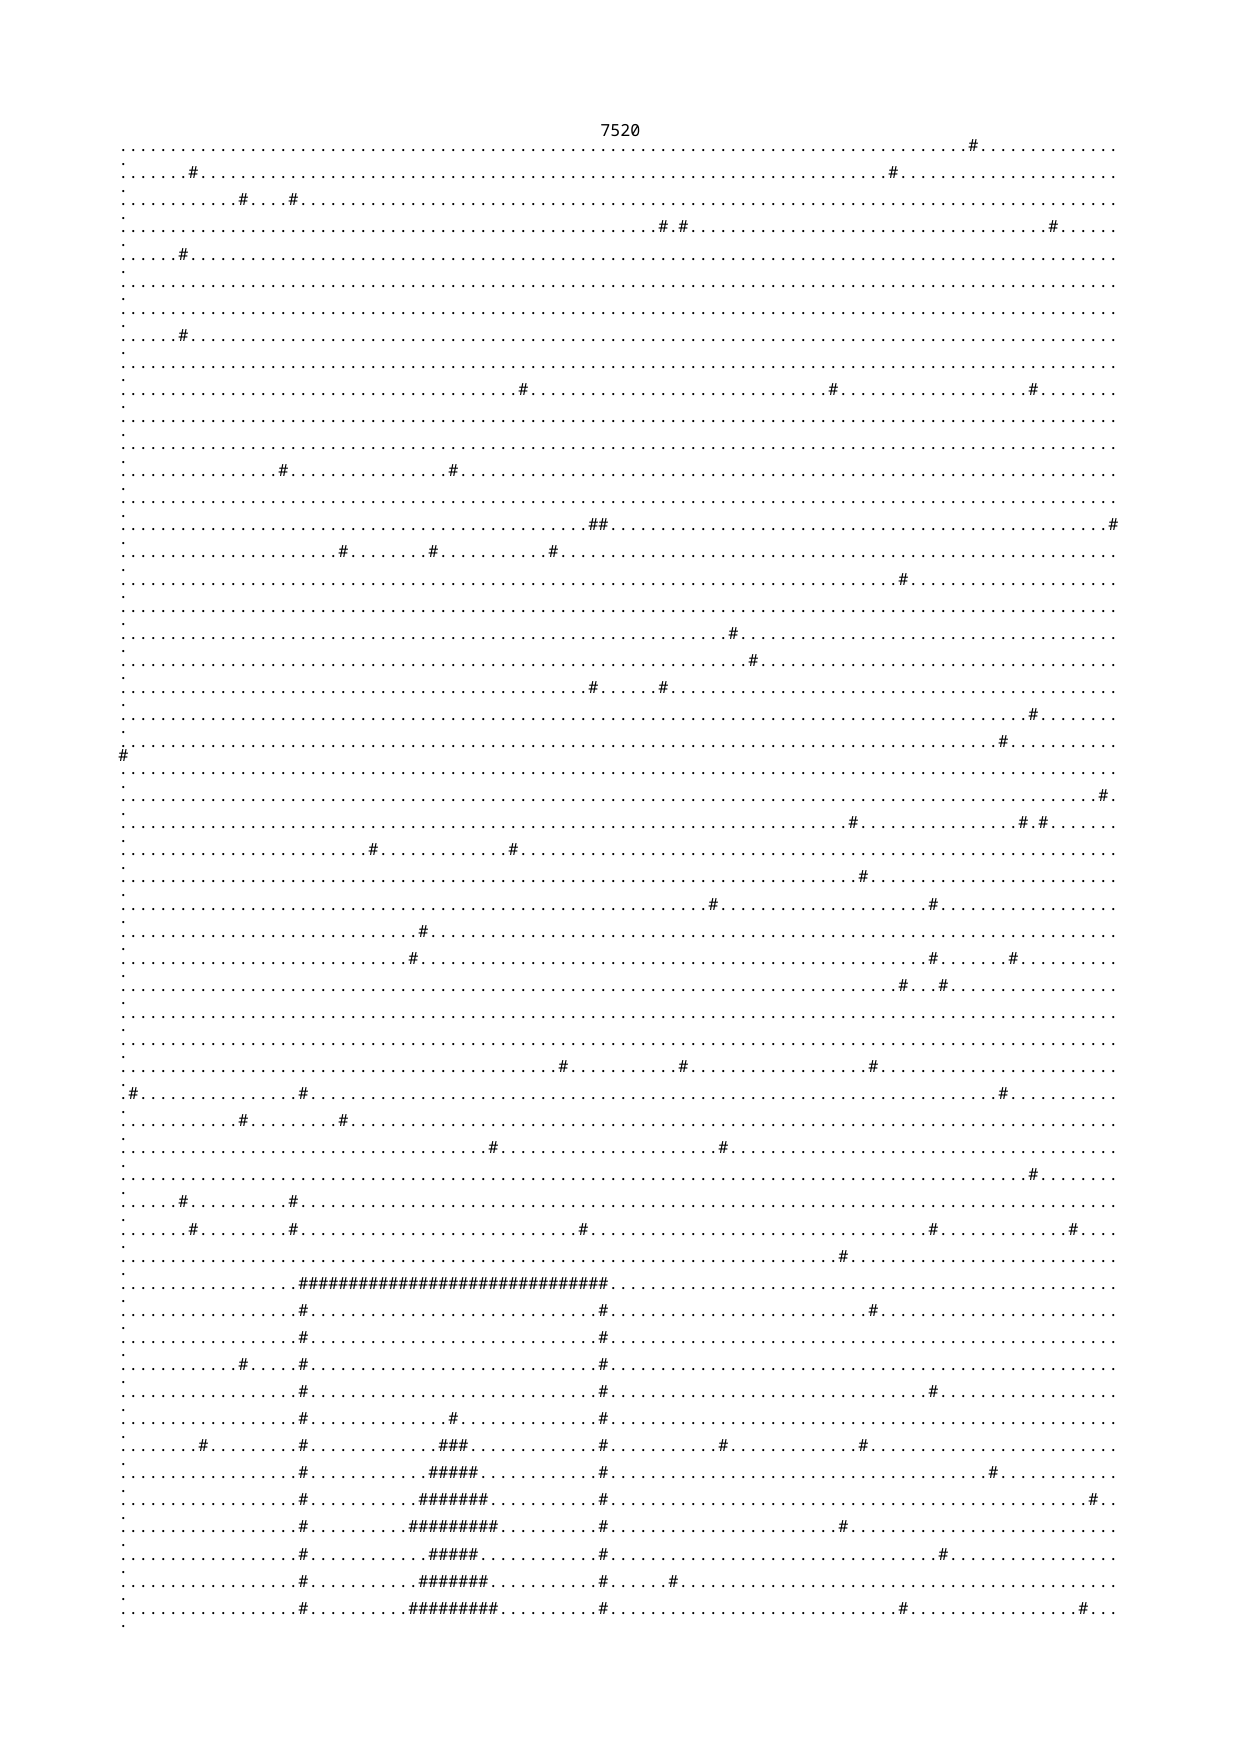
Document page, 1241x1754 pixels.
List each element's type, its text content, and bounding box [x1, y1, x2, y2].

text ............#.........#.............................................................................. [118, 1116, 1122, 1143]
text ..................###############################.................................................... [118, 1278, 1122, 1305]
text ..........................................................................#.......................... [118, 872, 1122, 899]
text ..................................................................................................... [118, 357, 1122, 384]
text ........................................................................#............................ [118, 1251, 1122, 1278]
text ..................#.............................#..........................#......................... [118, 1305, 1122, 1332]
text ..................................................................................................#.. [118, 791, 1122, 818]
text ...........................................................#.....................#................... [118, 899, 1122, 926]
text .....................................................................................#............... [118, 141, 1122, 168]
text ..................#..........#########..........#.............................#.................#.... [118, 1603, 1122, 1630]
text ........#.........#.............###.............#...........#.............#.......................... [118, 1441, 1122, 1468]
text ..................................................................................................... [118, 276, 1122, 303]
text .......#.....................................................................#....................... [118, 168, 1122, 195]
text ..................#...........#######...........#................................................#... [118, 1495, 1122, 1522]
text ...........................................................................................#......... [118, 1170, 1122, 1197]
text ............................................#...........#..................#......................... [118, 1062, 1122, 1089]
text .....................................#......................#........................................ [118, 1143, 1122, 1170]
text ..............................................................................#...#.................. [118, 980, 1122, 1007]
text ..................................................................................................... [118, 1007, 1122, 1034]
text ...............................................................#..................................... [118, 655, 1122, 682]
text .............................#...................................................#.......#........... [118, 953, 1122, 980]
text ......................#........#...........#......................................................... [118, 547, 1122, 574]
text ..................................................................................................... [118, 764, 1122, 791]
text ..................................................................................................... [118, 601, 1122, 628]
text 7520 [118, 118, 1122, 141]
text ............#....#................................................................................... [118, 195, 1122, 222]
text ..................................................................................................... [118, 412, 1122, 439]
text ........................................................................................#...........# [118, 737, 1122, 764]
text ..................#............#####............#......................................#............. [118, 1468, 1122, 1495]
text .......#.........#............................#..................................#.............#..... [118, 1224, 1122, 1251]
text ..................#..........#########..........#.......................#............................ [118, 1522, 1122, 1549]
text ......................................................#.#....................................#....... [118, 222, 1122, 249]
text ............#.....#.............................#.................................................... [118, 1359, 1122, 1387]
text ..................................................................................................... [118, 1034, 1122, 1062]
text ..................................................................................................... [118, 493, 1122, 520]
text ..................#...........#######...........#......#............................................. [118, 1576, 1122, 1603]
text .........................#.............#............................................................. [118, 845, 1122, 872]
text ...........................................................................................#......... [118, 709, 1122, 737]
text ..................#..............#..............#.................................................... [118, 1414, 1122, 1441]
text ...............................................##..................................................#. [118, 520, 1122, 547]
text ......#..........#................................................................................... [118, 1197, 1122, 1224]
text .........................................................................#................#.#........ [118, 818, 1122, 845]
text ..................................................................................................... [118, 439, 1122, 466]
text .#................#.....................................................................#............ [118, 1089, 1122, 1116]
text ..................#.............................#.................................................... [118, 1332, 1122, 1359]
text ...............................................#......#.............................................. [118, 682, 1122, 709]
text ..............................#...................................................................... [118, 926, 1122, 953]
text ..................#.............................#................................#................... [118, 1387, 1122, 1414]
text ........................................#..............................#...................#......... [118, 384, 1122, 412]
text ..................#............#####............#.................................#.................. [118, 1549, 1122, 1576]
text ......#.............................................................................................. [118, 249, 1122, 276]
text ......#.............................................................................................. [118, 330, 1122, 357]
text ................#................#................................................................... [118, 466, 1122, 493]
text ..................................................................................................... [118, 303, 1122, 330]
text .............................................................#....................................... [118, 628, 1122, 655]
text ..............................................................................#...................... [118, 574, 1122, 601]
